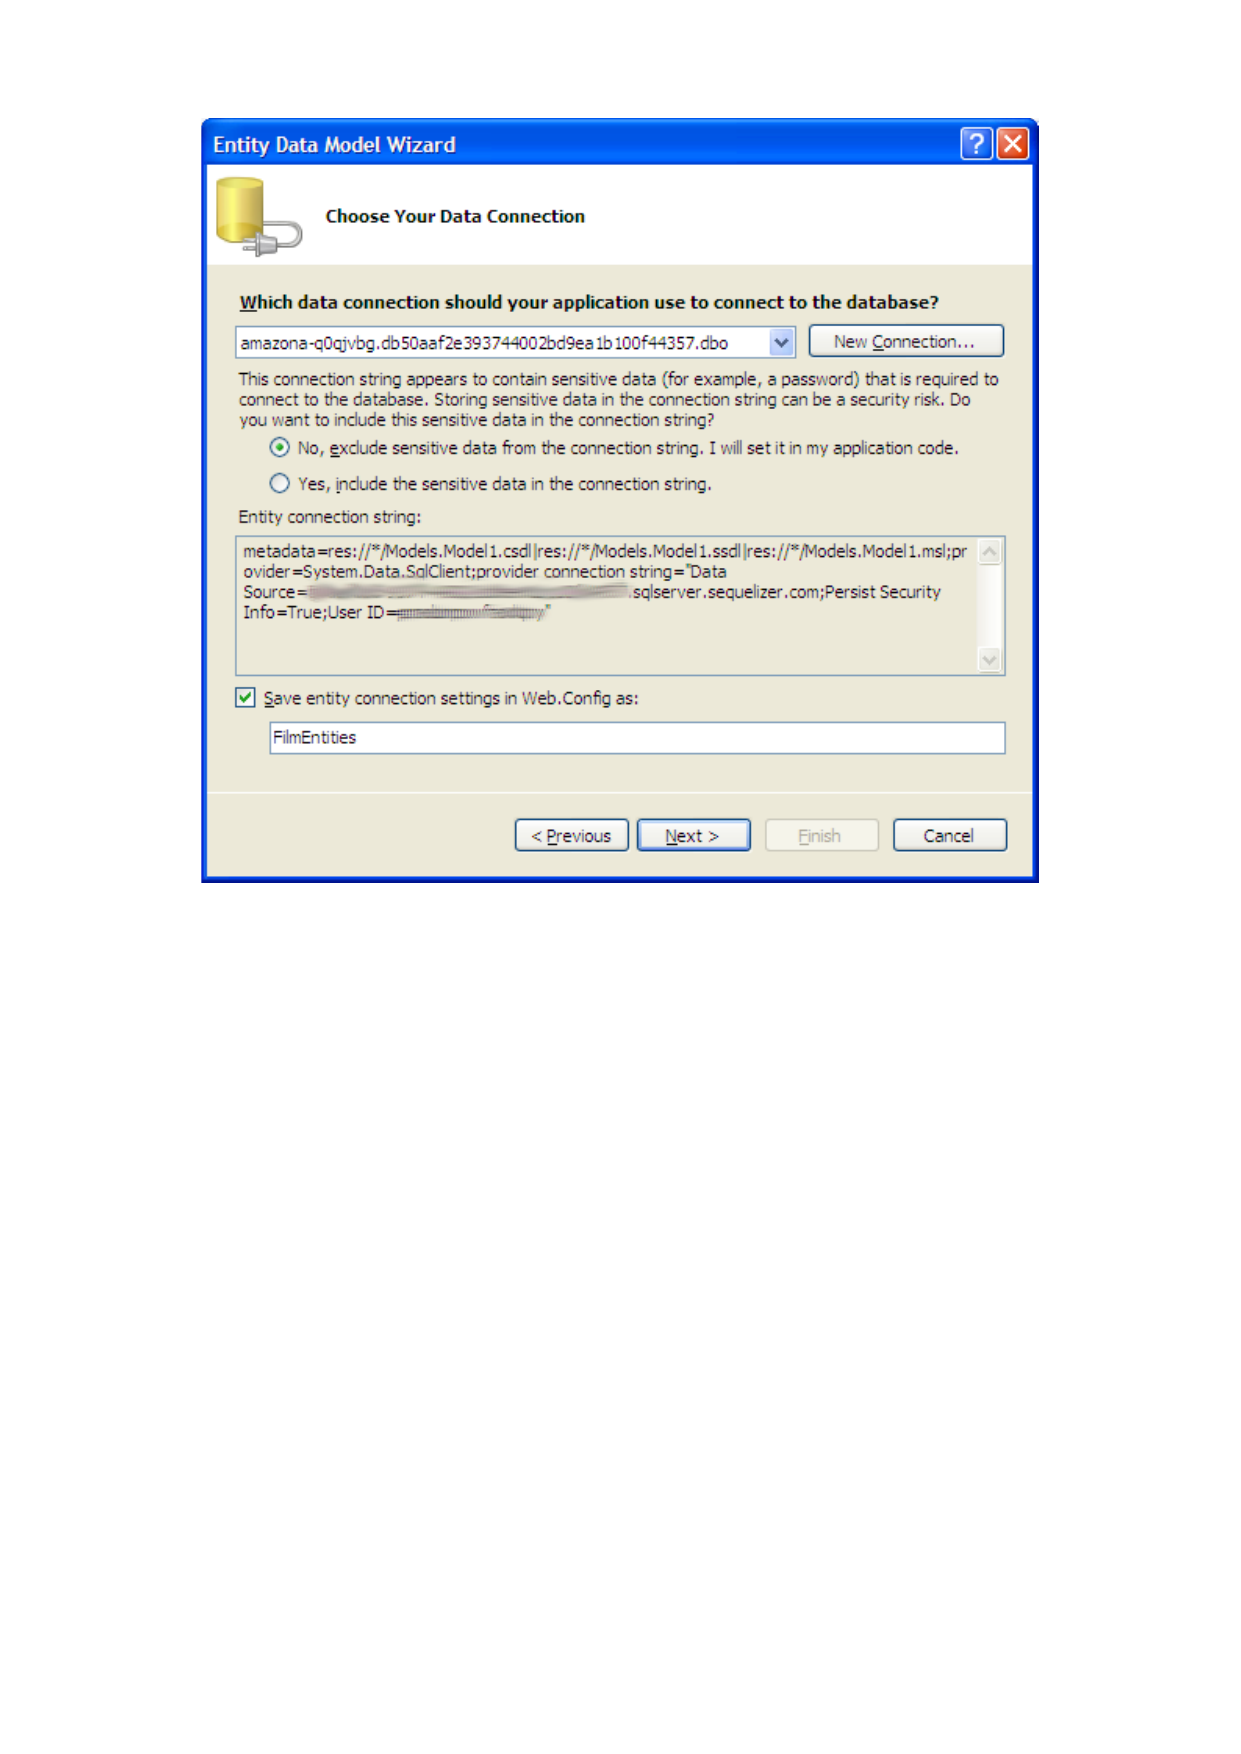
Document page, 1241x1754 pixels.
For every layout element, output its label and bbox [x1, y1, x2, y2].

picture [201, 118, 1039, 883]
